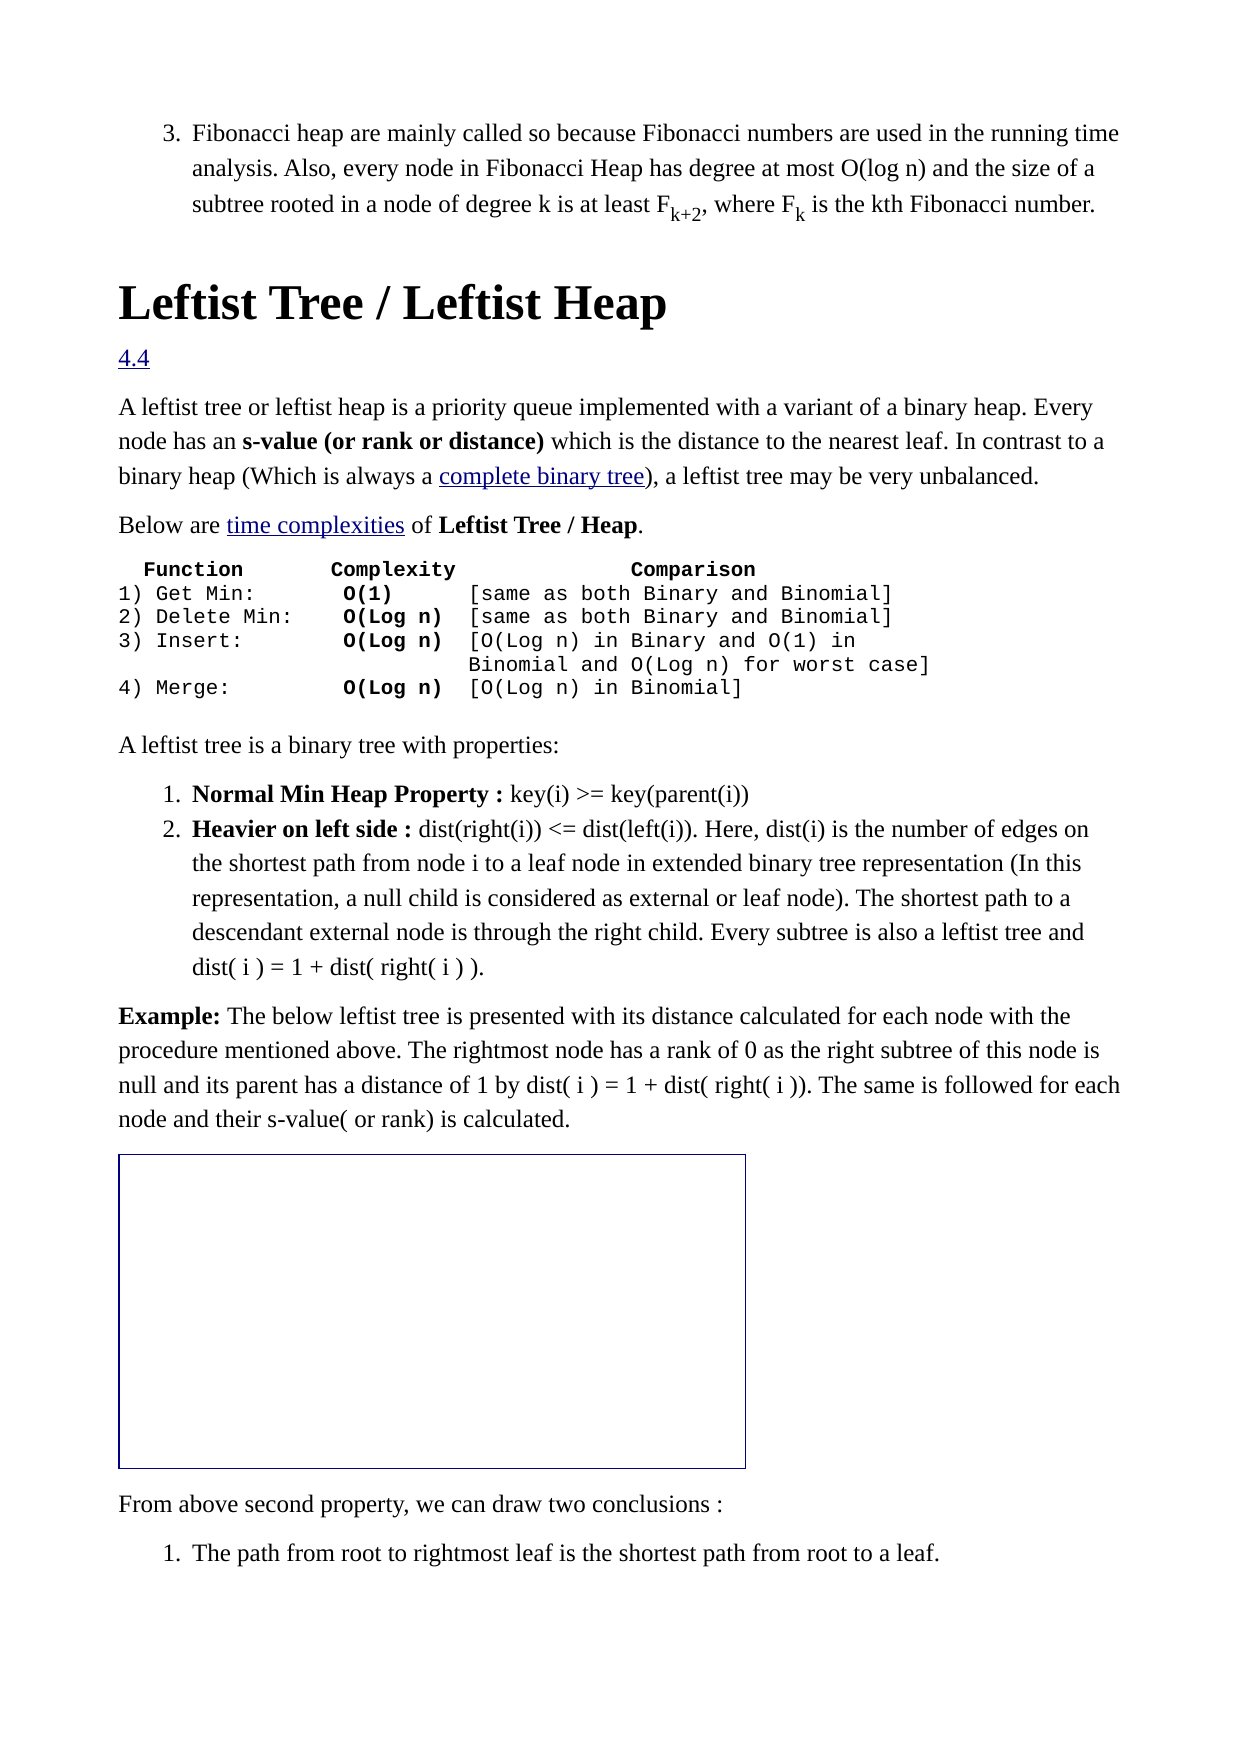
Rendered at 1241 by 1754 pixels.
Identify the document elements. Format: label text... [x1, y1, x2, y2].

list Fibonacci heap are mainly called so because Fibonacci numbers are used in the running time analysis. Also, every node in Fibonacci Heap has degree at most O(log n) and the size of a subtree rooted in a node of degree k is at least Fk+2, where Fk is the kth Fibonacci number. [162, 118, 1122, 226]
text Below are time complexities of Leftist Tree / Heap. [118, 510, 1122, 539]
text Function Complexity Comparison [118, 559, 1122, 583]
text 4) Merge: O(Log n) [O(Log n) in Binomial] [118, 677, 1122, 701]
text 2) Delete Min: O(Log n) [same as both Binary and Binomial] [118, 606, 1122, 630]
text A leftist tree or leftist heap is a priority queue implemented with a variant of a binary heap. Every node has an s-value (or rank or distance) which is the distance to the nearest leaf. In contrast to a binary heap (Which is always a complete binary tree), a leftist tree may be very unbalanced. [118, 392, 1122, 490]
text From above second property, we can draw two conclusions : [118, 1489, 1122, 1518]
text 4.4 [118, 343, 1122, 372]
text 1) Get Min: O(1) [same as both Binary and Binomial] [118, 583, 1122, 606]
text A leftist tree is a binary tree with properties: [118, 730, 1122, 759]
subtitle Leftist Tree / Leftist Heap [118, 273, 1122, 330]
text Example: The below leftist tree is presented with its distance calculated for each node with the procedure mentioned above. The rightmost node has a rank of 0 as the right subtree of this node is null and its parent has a distance of 1 by dist( i ) = 1 + dist( right( i )). The same is followed for each node and their s-value( or rank) is calculated. [118, 1001, 1122, 1133]
text Binomial and O(Log n) for worst case] [118, 654, 1122, 677]
text 3) Insert: O(Log n) [O(Log n) in Binary and O(1) in [118, 630, 1122, 654]
list Heavier on left side : dist(right(i)) <= dist(left(i)). Here, dist(i) is the number of edges on the shortest path from node i to a leaf node in extended binary tree representation (In this representation, a null child is considered as external or leaf node). The shortest path to a descendant external node is through the right child. Every subtree is also a leftist tree and dist( i ) = 1 + dist( right( i ) ). [162, 814, 1122, 981]
list The path from root to rightmost leaf is the shortest path from root to a leaf. [162, 1538, 1122, 1567]
list Normal Min Heap Property : key(i) >= key(parent(i)) [162, 779, 1122, 808]
